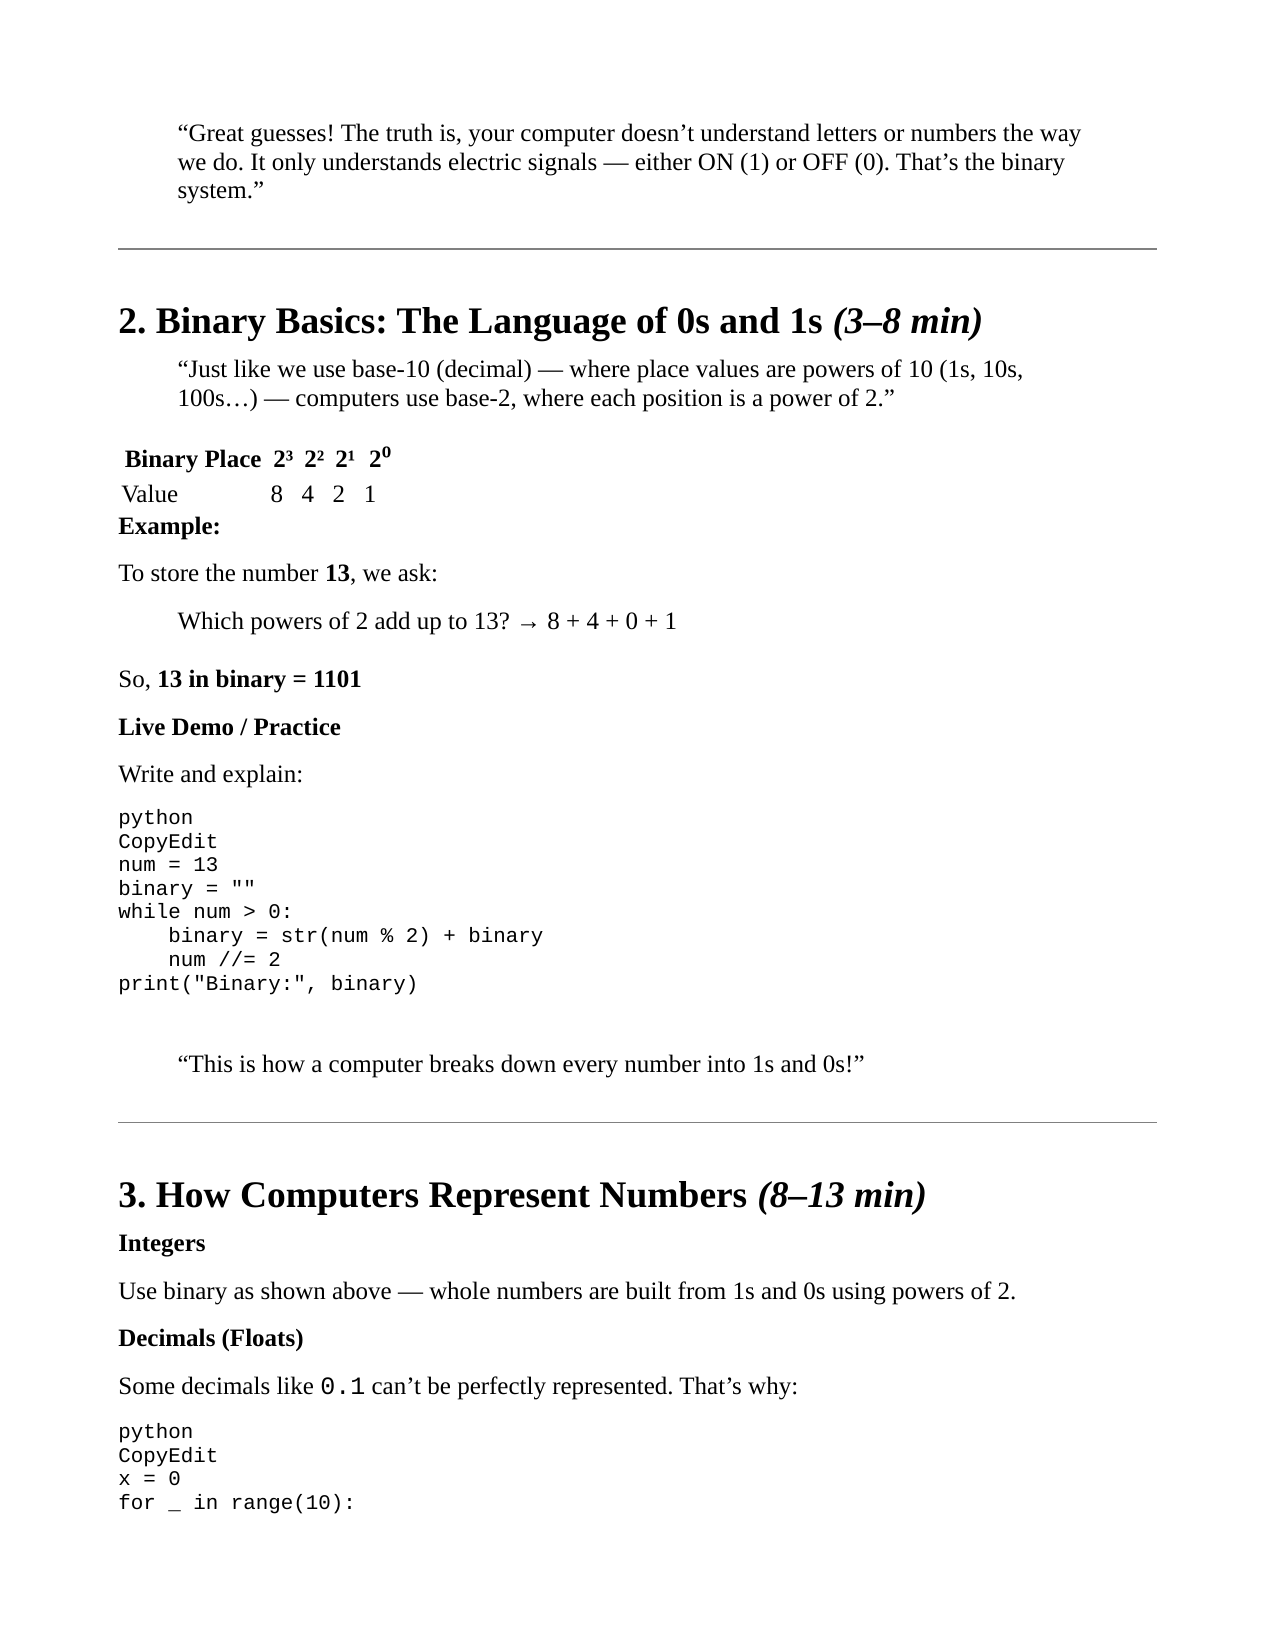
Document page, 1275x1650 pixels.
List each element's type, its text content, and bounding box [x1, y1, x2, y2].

text CopyEdit [118, 1445, 1157, 1468]
text Some decimals like 0.1 can’t be perfectly represented. That’s why: [118, 1371, 1157, 1402]
text Use binary as shown above — whole numbers are built from 1s and 0s using powers of 2. [118, 1276, 1157, 1304]
text binary = str(num % 2) + binary [118, 925, 1157, 949]
subtitle 2. Binary Basics: The Language of 0s and 1s (3–8 min) [118, 299, 1157, 342]
table_cell 1 [361, 476, 400, 511]
text python [118, 807, 1157, 831]
text Write and explain: [118, 759, 1157, 788]
table_header 2⁰ [361, 442, 400, 476]
table_cell 8 [268, 476, 298, 511]
text num = 13 [118, 854, 1157, 878]
text for _ in range(10): [118, 1492, 1157, 1516]
table_header 2³ [268, 442, 298, 476]
text Which powers of 2 add up to 13? → 8 + 4 + 0 + 1 [177, 606, 1098, 635]
table_cell 2 [330, 476, 361, 511]
text Decimals (Floats) [118, 1323, 1157, 1352]
text print("Binary:", binary) [118, 972, 1157, 996]
text “Great guesses! The truth is, your computer doesn’t understand letters or numbers the way we do. It only understands electric signals — either ON (1) or OFF (0). That’s the binary system.” [177, 118, 1098, 204]
text x = 0 [118, 1468, 1157, 1492]
subtitle 3. How Computers Represent Numbers (8–13 min) [118, 1173, 1157, 1216]
text CopyEdit [118, 831, 1157, 854]
text Example: [118, 511, 1157, 539]
text So, 13 in binary = 1101 [118, 664, 1157, 693]
table_header 2² [299, 442, 329, 476]
text “Just like we use base-10 (decimal) — where place values are powers of 10 (1s, 10s, 100s…) — computers use base-2, where each position is a power of 2.” [177, 354, 1098, 412]
text Integers [118, 1228, 1157, 1257]
table_header 2¹ [330, 442, 361, 476]
table_cell 4 [299, 476, 329, 511]
text python [118, 1421, 1157, 1445]
table_cell Value [118, 476, 267, 511]
text binary = "" [118, 878, 1157, 902]
text Live Demo / Practice [118, 712, 1157, 741]
text To store the number 13, we ask: [118, 558, 1157, 587]
text while num > 0: [118, 902, 1157, 925]
text num //= 2 [118, 949, 1157, 972]
table_header Binary Place [118, 442, 267, 476]
text “This is how a computer breaks down every number into 1s and 0s!” [177, 1049, 1098, 1078]
